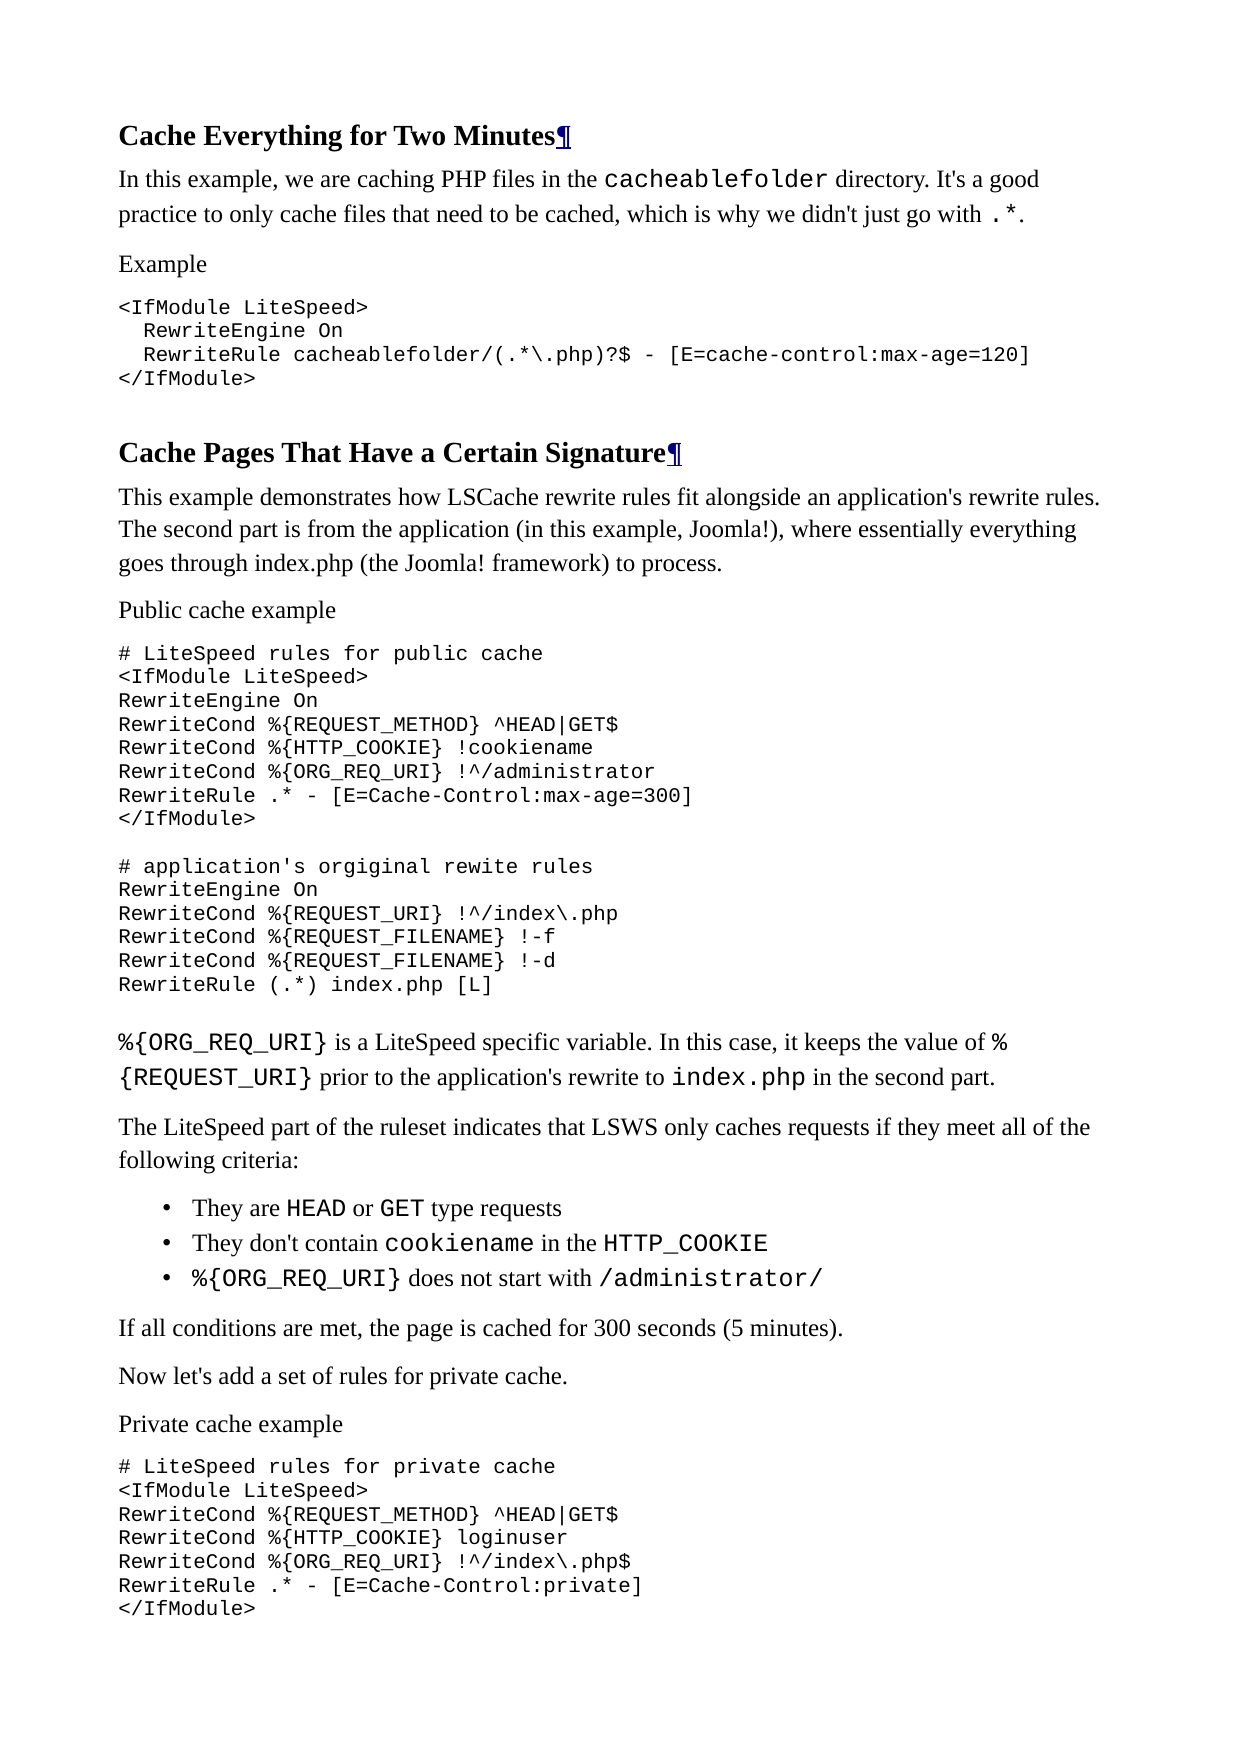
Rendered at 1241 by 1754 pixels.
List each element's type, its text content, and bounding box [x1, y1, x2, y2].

text RewriteCond %{REQUEST_URI} !^/index\.php [118, 903, 1122, 927]
text </IfModule> [118, 368, 1122, 391]
text RewriteEngine On [118, 690, 1122, 714]
text RewriteRule .* - [E=Cache-Control:max-age=300] [118, 785, 1122, 808]
list They don't contain cookiename in the HTTP_COOKIE [162, 1228, 1122, 1259]
text # LiteSpeed rules for private cache [118, 1456, 1122, 1480]
text RewriteEngine On [118, 321, 1122, 344]
text RewriteCond %{ORG_REQ_URI} !^/administrator [118, 761, 1122, 785]
subtitle Cache Everything for Two Minutes¶ [118, 118, 1122, 152]
text <IfModule LiteSpeed> [118, 1480, 1122, 1504]
text RewriteEngine On [118, 879, 1122, 903]
text <IfModule LiteSpeed> [118, 666, 1122, 690]
text Example [118, 249, 1122, 278]
text RewriteCond %{REQUEST_FILENAME} !-f [118, 927, 1122, 950]
text %{ORG_REQ_URI} is a LiteSpeed specific variable. In this case, it keeps the value of %{REQUEST_URI} prior to the application's rewrite to index.php in the second part. [118, 1027, 1122, 1093]
text RewriteCond %{HTTP_COOKIE} !cookiename [118, 737, 1122, 761]
text RewriteCond %{HTTP_COOKIE} loginuser [118, 1527, 1122, 1551]
text # LiteSpeed rules for public cache [118, 643, 1122, 666]
text </IfModule> [118, 1598, 1122, 1622]
text RewriteRule cacheablefolder/(.*\.php)?$ - [E=cache-control:max-age=120] [118, 344, 1122, 368]
text This example demonstrates how LSCache rewrite rules fit alongside an application's rewrite rules. The second part is from the application (in this example, Joomla!), where essentially everything goes through index.php (the Joomla! framework) to process. [118, 482, 1122, 576]
text RewriteCond %{ORG_REQ_URI} !^/index\.php$ [118, 1551, 1122, 1574]
text # application's orgiginal rewite rules [118, 856, 1122, 879]
list %{ORG_REQ_URI} does not start with /administrator/ [162, 1263, 1122, 1294]
text If all conditions are met, the page is cached for 300 seconds (5 minutes). [118, 1313, 1122, 1342]
text RewriteCond %{REQUEST_METHOD} ^HEAD|GET$ [118, 714, 1122, 737]
text RewriteRule .* - [E=Cache-Control:private] [118, 1574, 1122, 1598]
text In this example, we are caching PHP files in the cacheablefolder directory. It's a good practice to only cache files that need to be cached, which is why we didn't just go with .*. [118, 164, 1122, 230]
text Private cache example [118, 1409, 1122, 1437]
text RewriteCond %{REQUEST_FILENAME} !-d [118, 950, 1122, 974]
text RewriteCond %{REQUEST_METHOD} ^HEAD|GET$ [118, 1504, 1122, 1527]
text Now let's add a set of rules for private cache. [118, 1361, 1122, 1390]
subtitle Cache Pages That Have a Certain Signature¶ [118, 436, 1122, 469]
text Public cache example [118, 595, 1122, 624]
list They are HEAD or GET type requests [162, 1193, 1122, 1223]
text <IfModule LiteSpeed> [118, 297, 1122, 321]
text The LiteSpeed part of the ruleset indicates that LSWS only caches requests if they meet all of the following criteria: [118, 1112, 1122, 1174]
text </IfModule> [118, 808, 1122, 832]
text RewriteRule (.*) index.php [L] [118, 974, 1122, 997]
